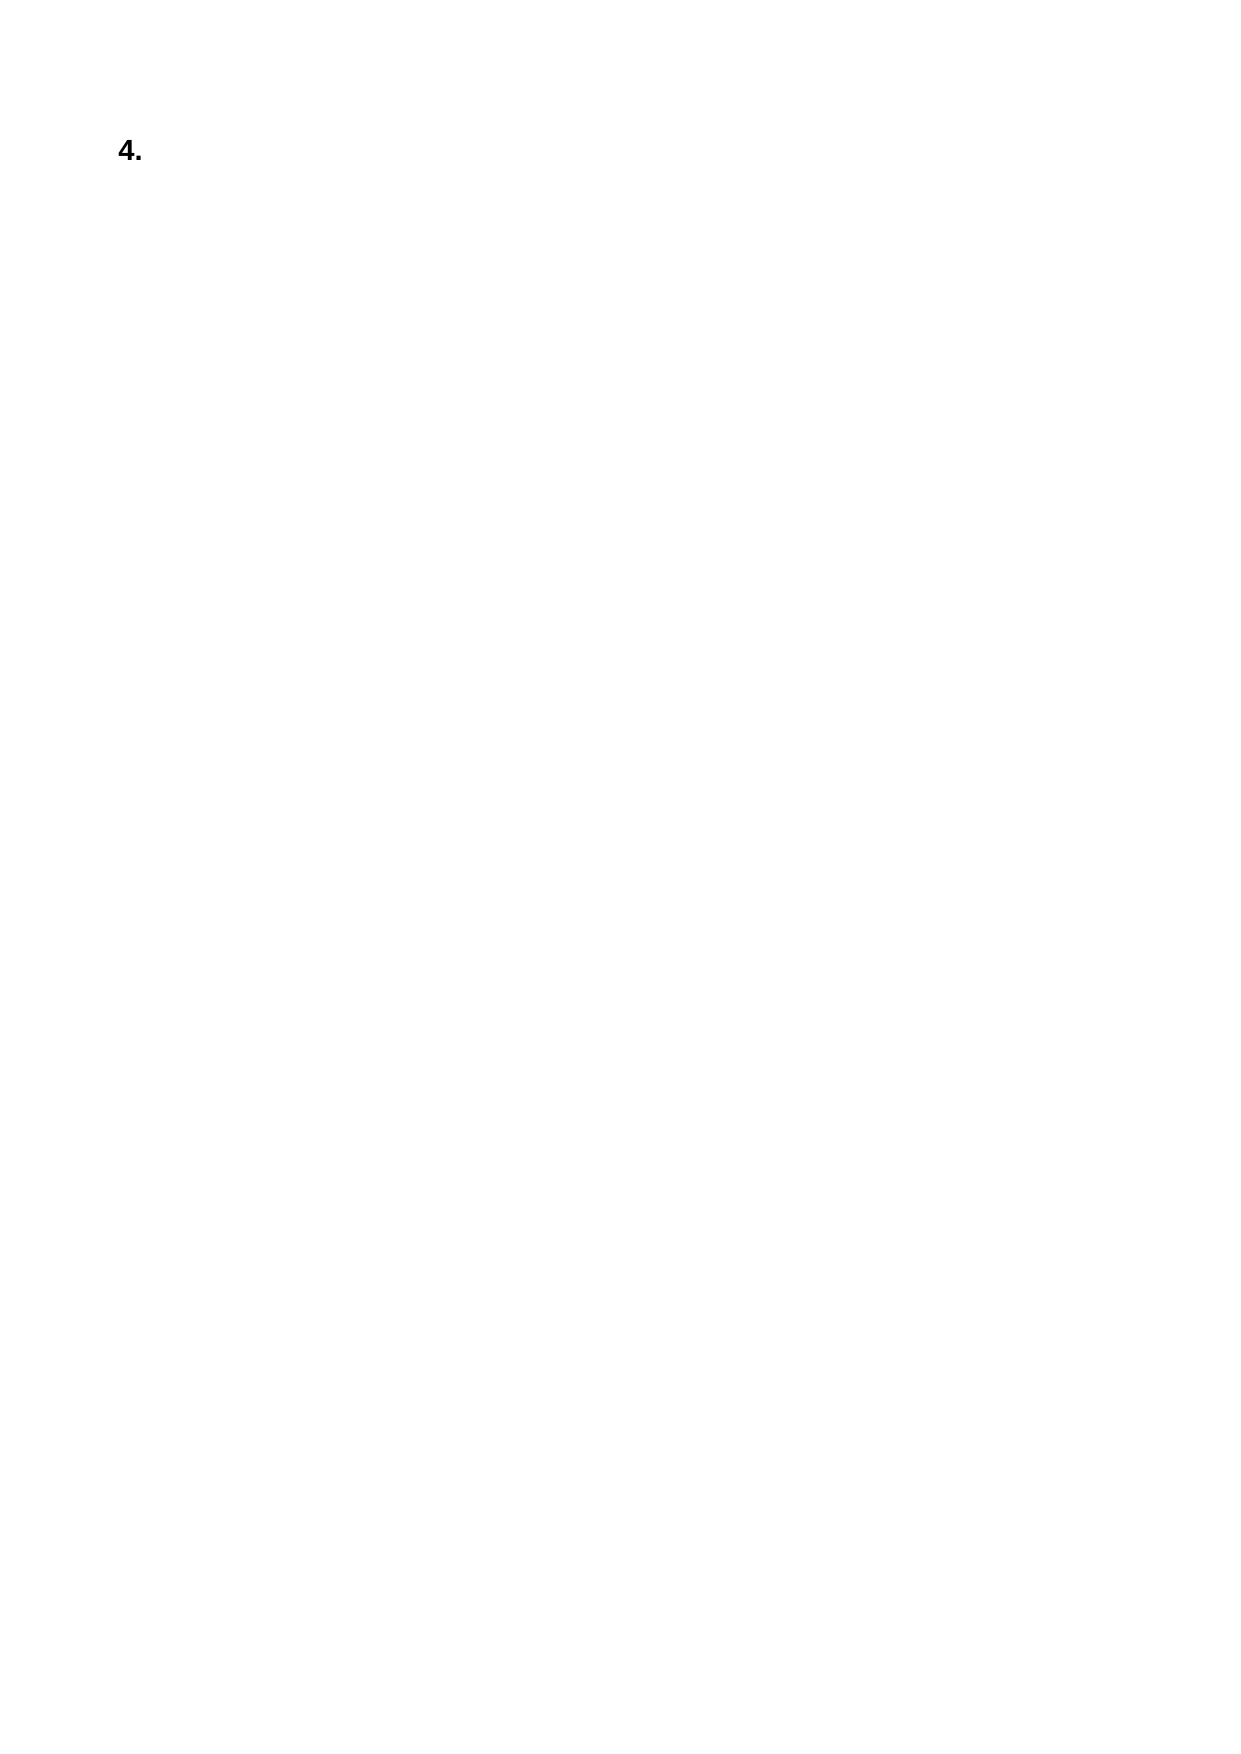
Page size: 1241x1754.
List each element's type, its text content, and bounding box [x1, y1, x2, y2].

subtitle 4. [118, 133, 1122, 166]
